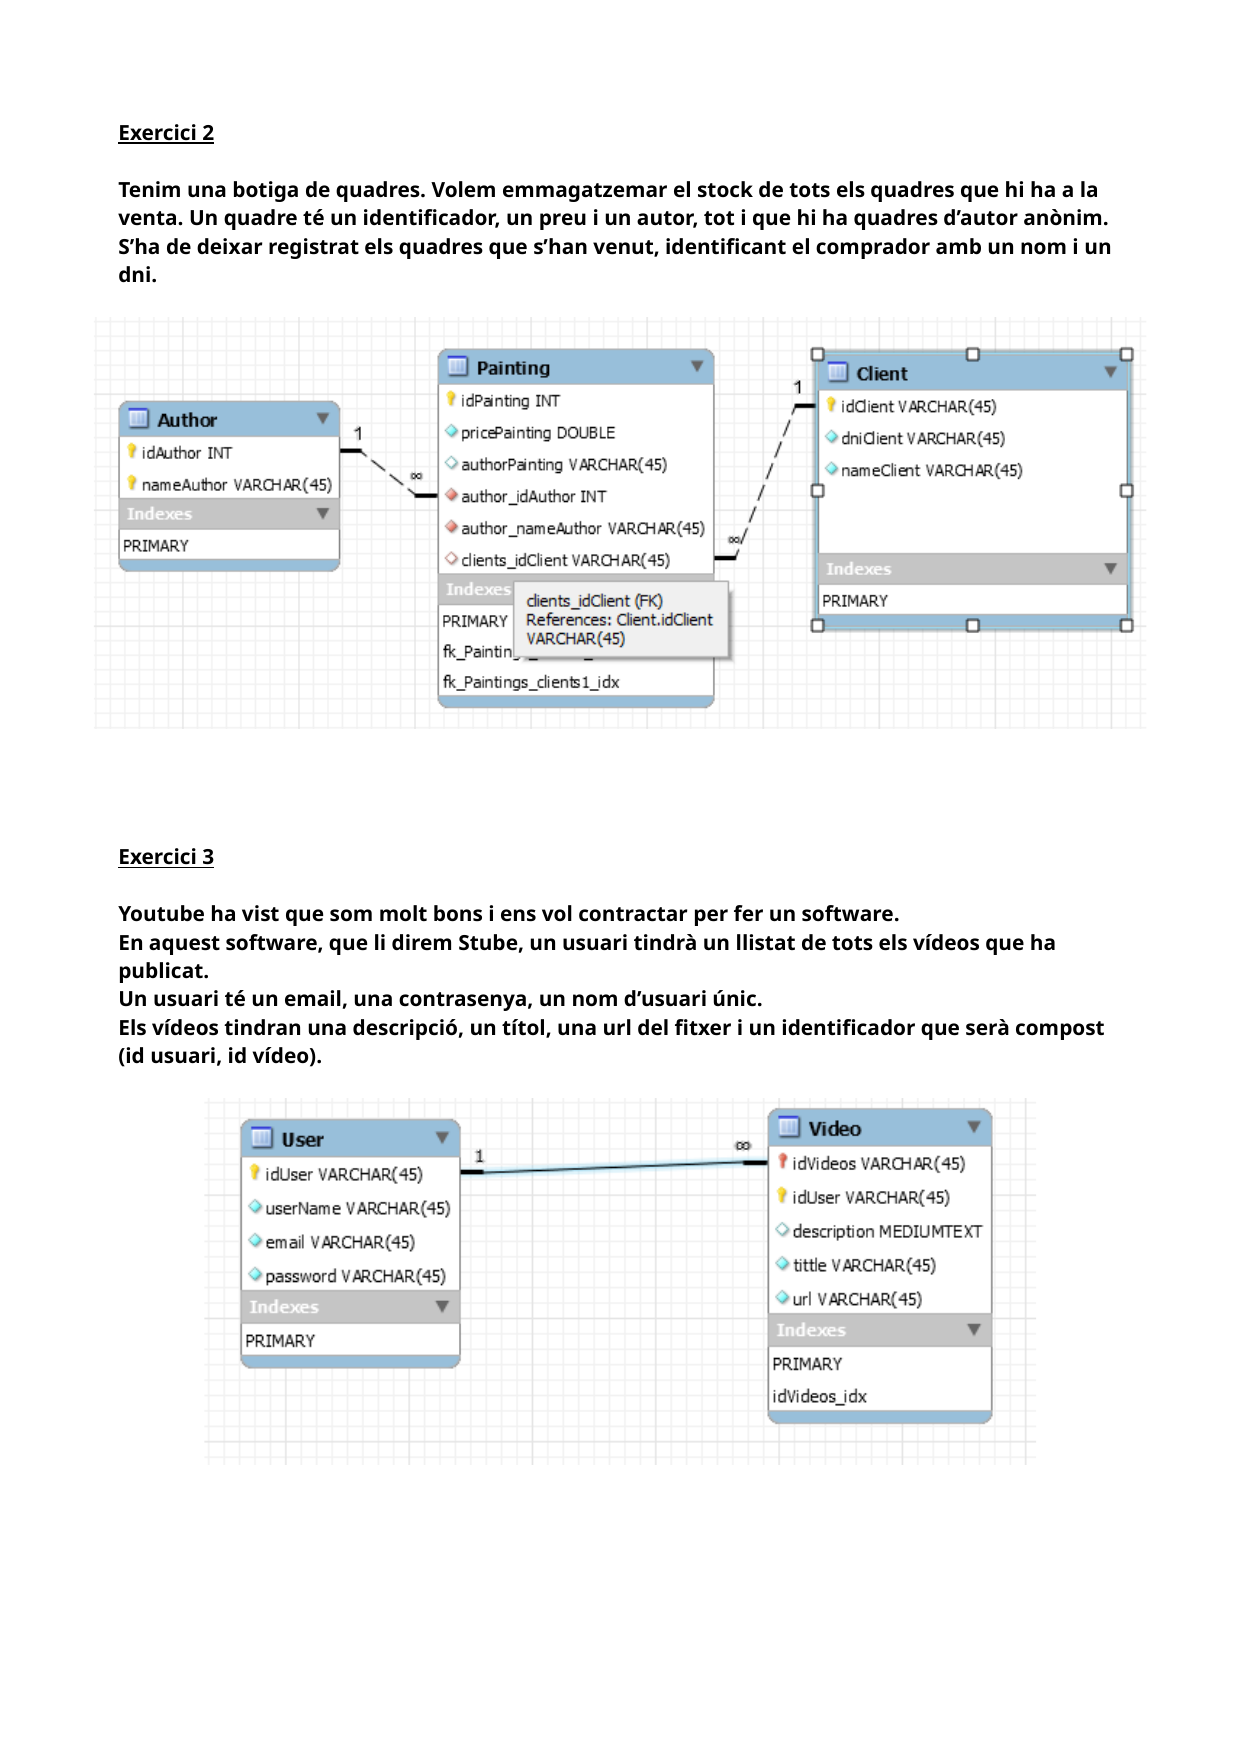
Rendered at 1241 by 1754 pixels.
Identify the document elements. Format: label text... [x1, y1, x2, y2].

text Un usuari té un email, una contrasenya, un nom d’usuari únic. [118, 984, 1122, 1013]
text Els vídeos tindran una descripció, un títol, una url del fitxer i un identificador que serà compost (id usuari, id vídeo). [118, 1013, 1122, 1070]
picture [204, 1098, 1037, 1411]
text Exercici 2 [118, 118, 1122, 147]
text En aquest software, que li direm Stube, un usuari tindrà un llistat de tots els vídeos que ha publicat. [118, 928, 1122, 984]
text Exercici 3 [118, 842, 1122, 871]
picture [93, 317, 1147, 614]
text Youtube ha vist que som molt bons i ens vol contractar per fer un software. [118, 899, 1122, 928]
text Tenim una botiga de quadres. Volem emmagatzemar el stock de tots els quadres que hi ha a la venta. Un quadre té un identificador, un preu i un autor, tot i que hi ha quadres d’autor anònim. S’ha de deixar registrat els quadres que s’han venut, identificant el comprador amb un nom i un dni. [118, 175, 1122, 289]
